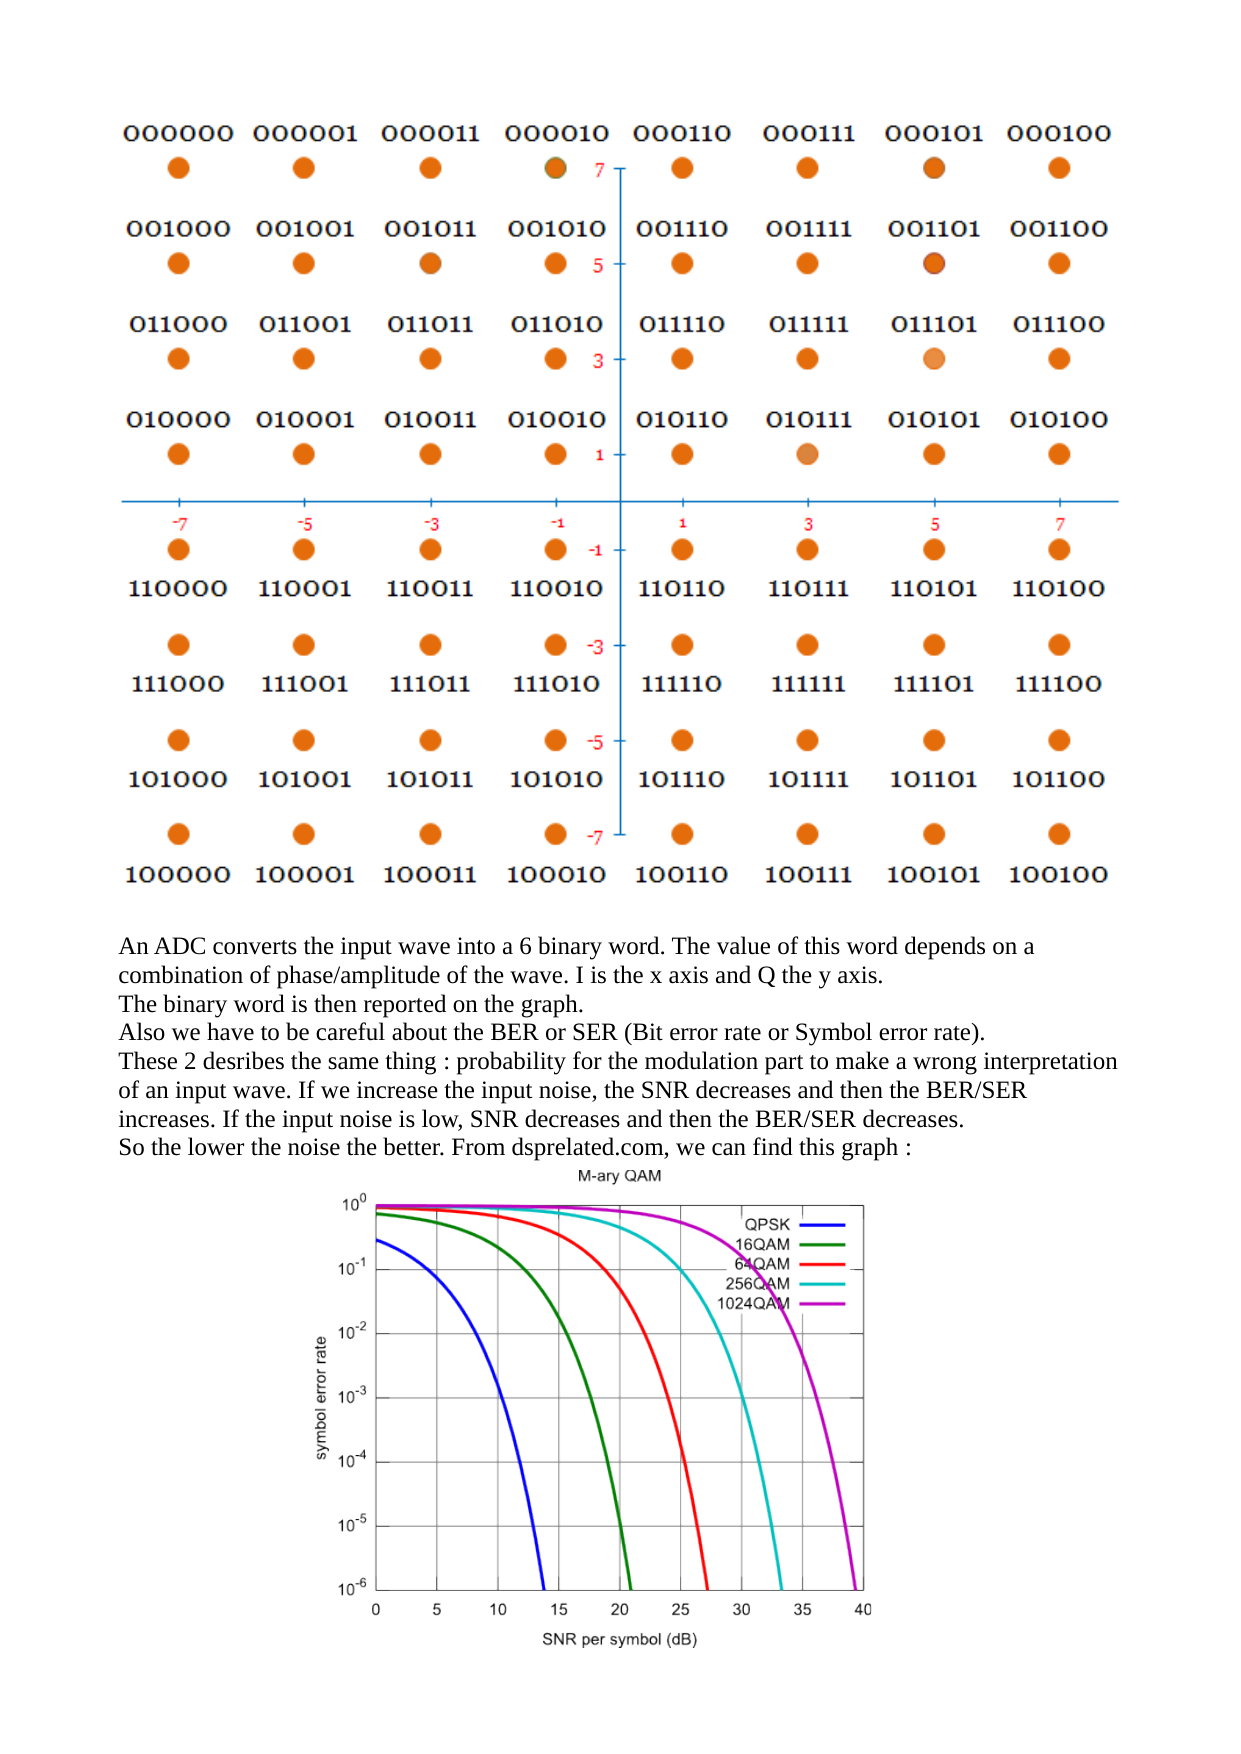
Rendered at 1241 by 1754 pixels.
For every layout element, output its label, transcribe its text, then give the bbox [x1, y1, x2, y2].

text An ADC converts the input wave into a 6 binary word. The value of this word depends on a combination of phase/amplitude of the wave. I is the x axis and Q the y axis. [118, 931, 1122, 989]
text So the lower the noise the better. From dsprelated.com, we can find this graph : [118, 1132, 1122, 1161]
text The binary word is then reported on the graph. [118, 989, 1122, 1017]
picture [121, 118, 1119, 903]
text These 2 desribes the same thing : probability for the modulation part to make a wrong interpretation of an input wave. If we increase the input noise, the SNR decreases and then the BER/SER increases. If the input noise is low, SNR decreases and then the BER/SER decreases. [118, 1046, 1122, 1132]
picture [314, 1170, 872, 1648]
text Also we have to be careful about the BER or SER (Bit error rate or Symbol error rate). [118, 1017, 1122, 1046]
